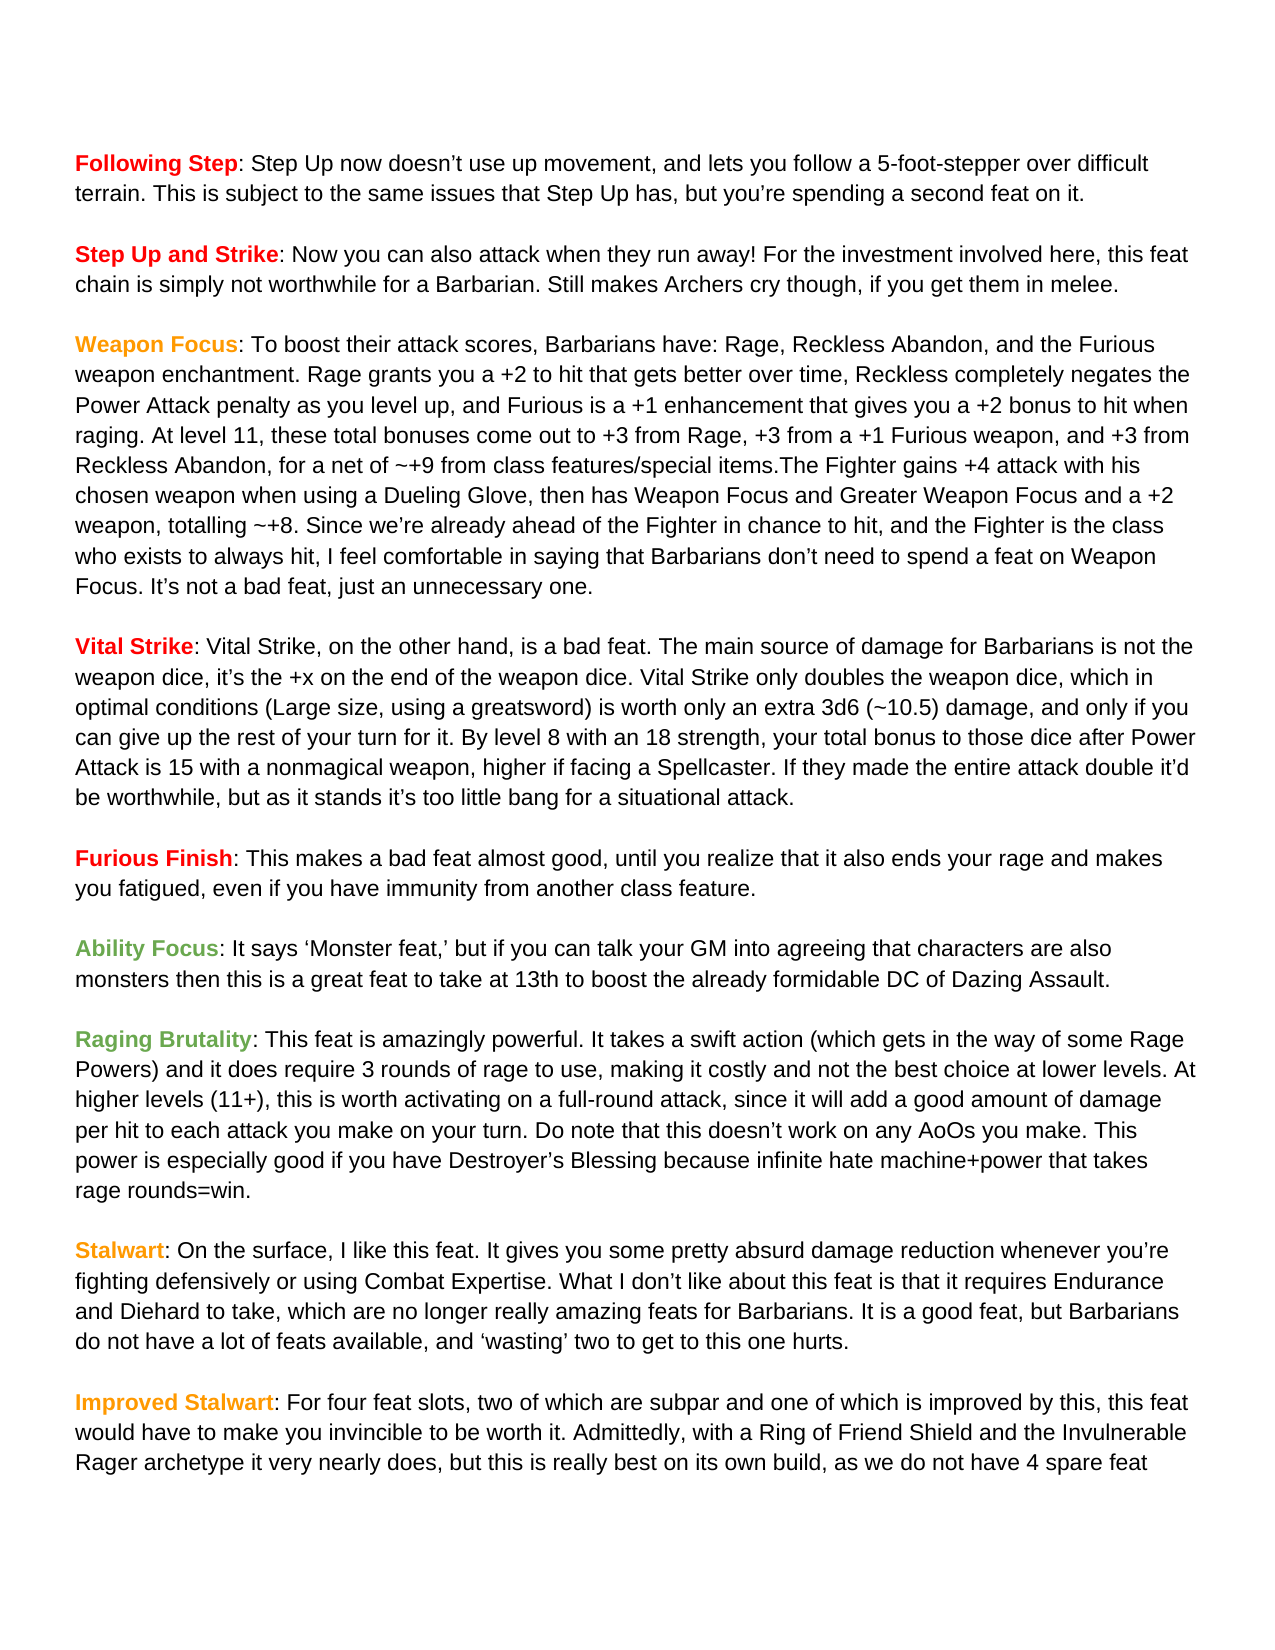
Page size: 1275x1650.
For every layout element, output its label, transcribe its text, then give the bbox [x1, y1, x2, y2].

text Weapon Focus: To boost their attack scores, Barbarians have: Rage, Reckless Abandon, and the Furious weapon enchantment. Rage grants you a +2 to hit that gets better over time, Reckless completely negates the Power Attack penalty as you level up, and Furious is a +1 enhancement that gives you a +2 bonus to hit when raging. At level 11, these total bonuses come out to +3 from Rage, +3 from a +1 Furious weapon, and +3 from Reckless Abandon, for a net of ~+9 from class features/special items.The Fighter gains +4 attack with his chosen weapon when using a Dueling Glove, then has Weapon Focus and Greater Weapon Focus and a +2 weapon, totalling ~+8. Since we’re already ahead of the Fighter in chance to hit, and the Fighter is the class who exists to always hit, I feel comfortable in saying that Barbarians don’t need to spend a feat on Weapon Focus. It’s not a bad feat, just an unnecessary one. [75, 331, 1200, 599]
text Ability Focus: It says ‘Monster feat,’ but if you can talk your GM into agreeing that characters are also monsters then this is a great feat to take at 13th to boost the already formidable DC of Dazing Assault. [75, 935, 1200, 992]
text Furious Finish: This makes a bad feat almost good, until you realize that it also ends your rage and makes you fatigued, even if you have immunity from another class feature. [75, 845, 1200, 901]
text Raging Brutality: This feat is amazingly powerful. It takes a swift action (which gets in the way of some Rage Powers) and it does require 3 rounds of rage to use, making it costly and not the best choice at lower levels. At higher levels (11+), this is worth activating on a full-round attack, since it will add a good amount of damage per hit to each attack you make on your turn. Do note that this doesn’t work on any AoOs you make. This power is especially good if you have Destroyer’s Blessing because infinite hate machine+power that takes rage rounds=win. [75, 1026, 1200, 1203]
text Following Step: Step Up now doesn’t use up movement, and lets you follow a 5-foot-stepper over difficult terrain. This is subject to the same issues that Step Up has, but you’re spending a second feat on it. [75, 150, 1200, 207]
text Vital Strike: Vital Strike, on the other hand, is a bad feat. The main source of damage for Barbarians is not the weapon dice, it’s the +x on the end of the weapon dice. Vital Strike only doubles the weapon dice, which in optimal conditions (Large size, using a greatsword) is worth only an extra 3d6 (~10.5) damage, and only if you can give up the rest of your turn for it. By level 8 with an 18 strength, your total bonus to those dice after Power Attack is 15 with a nonmagical weapon, higher if facing a Spellcaster. If they made the entire attack double it’d be worthwhile, but as it stands it’s too little bang for a situational attack. [75, 633, 1200, 811]
text Step Up and Strike: Now you can also attack when they run away! For the investment involved here, this feat chain is simply not worthwhile for a Barbarian. Still makes Archers cry though, if you get them in melee. [75, 241, 1200, 297]
text Stalwart: On the surface, I like this feat. It gives you some pretty absurd damage reduction whenever you’re fighting defensively or using Combat Expertise. What I don’t like about this feat is that it requires Endurance and Diehard to take, which are no longer really amazing feats for Barbarians. It is a good feat, but Barbarians do not have a lot of feats available, and ‘wasting’ two to get to this one hurts. [75, 1237, 1200, 1354]
text Improved Stalwart: For four feat slots, two of which are subpar and one of which is improved by this, this feat would have to make you invincible to be worth it. Admittedly, with a Ring of Friend Shield and the Invulnerable Rager archetype it very nearly does, but this is really best on its own build, as we do not have 4 spare feat [75, 1388, 1200, 1475]
